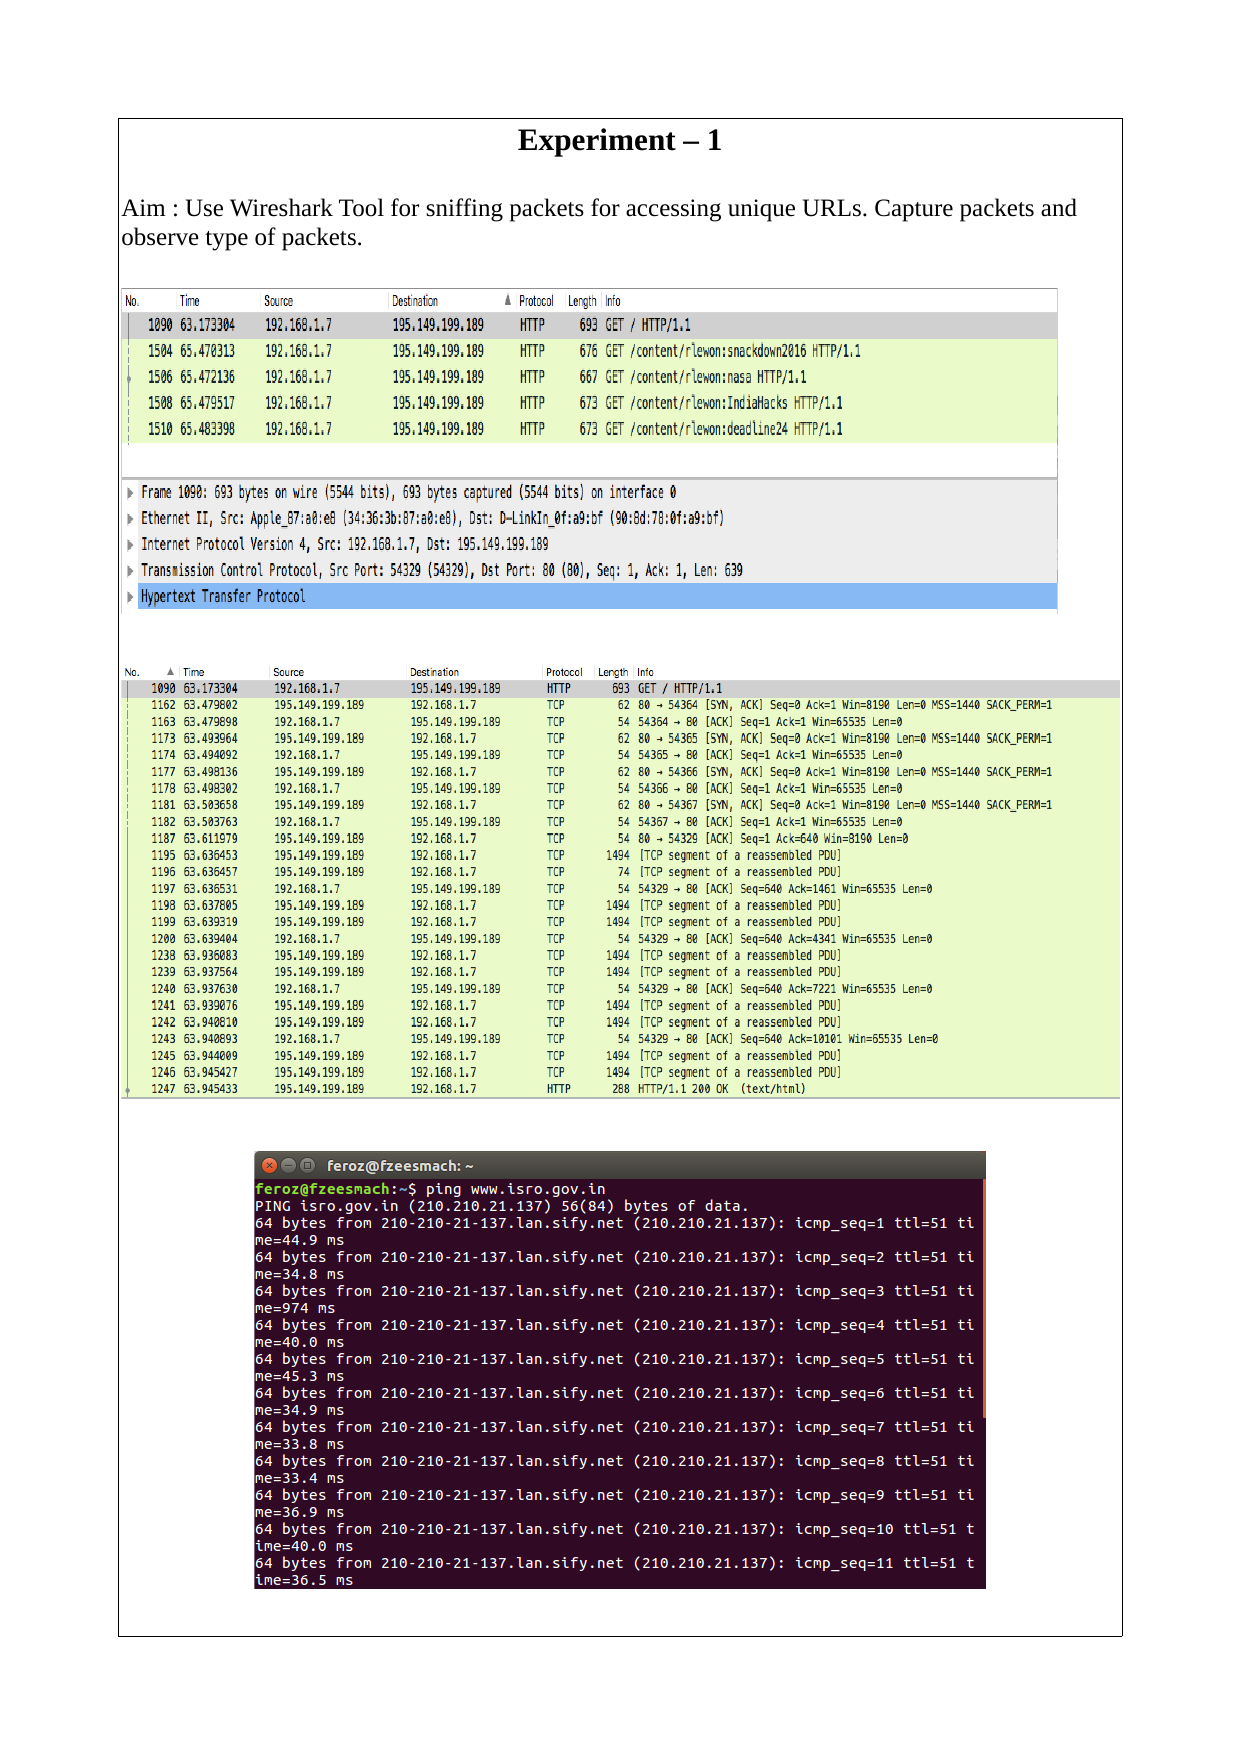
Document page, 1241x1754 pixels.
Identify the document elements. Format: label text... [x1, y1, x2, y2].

text Aim : Use Wireshark Tool for sniffing packets for accessing unique URLs. Capture packets and observe type of packets. [121, 193, 1119, 251]
picture [254, 1151, 986, 1589]
picture [121, 666, 1120, 1099]
text Experiment – 1 [121, 121, 1119, 157]
picture [121, 288, 1058, 614]
